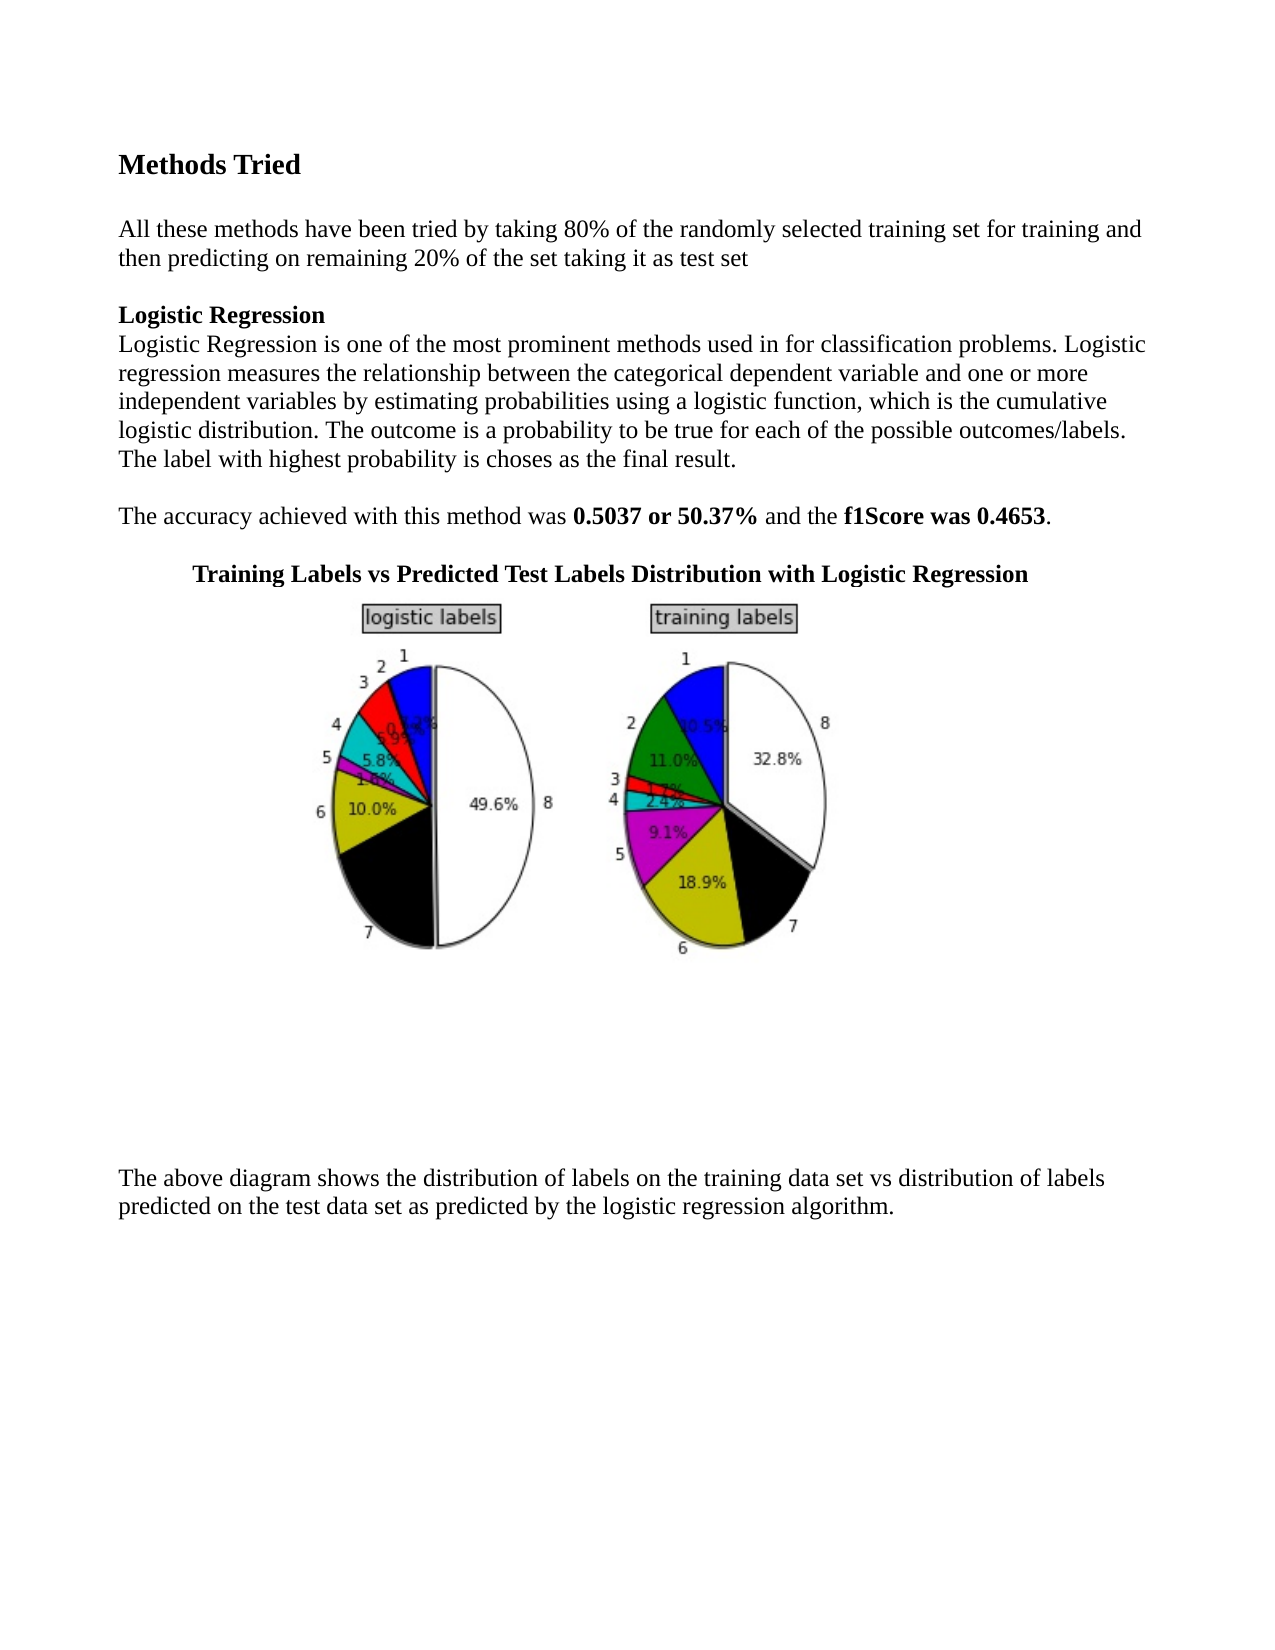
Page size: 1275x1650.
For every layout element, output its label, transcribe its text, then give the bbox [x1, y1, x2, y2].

text Training Labels vs Predicted Test Labels Distribution with Logistic Regression [118, 559, 1157, 588]
text Methods Tried [118, 147, 1157, 180]
text The accuracy achieved with this method was 0.5037 or 50.37% and the f1Score was 0.4653. [118, 501, 1157, 530]
picture [223, 587, 915, 1037]
text Logistic Regression is one of the most prominent methods used in for classification problems. Logistic regression measures the relationship between the categorical dependent variable and one or more independent variables by estimating probabilities using a logistic function, which is the cumulative logistic distribution. The outcome is a probability to be true for each of the possible outcomes/labels. The label with highest probability is choses as the final result. [118, 329, 1157, 473]
text The above diagram shows the distribution of labels on the training data set vs distribution of labels predicted on the test data set as predicted by the logistic regression algorithm. [118, 1163, 1157, 1220]
text Logistic Regression [118, 300, 1157, 329]
text All these methods have been tried by taking 80% of the randomly selected training set for training and then predicting on remaining 20% of the set taking it as test set [118, 214, 1157, 271]
